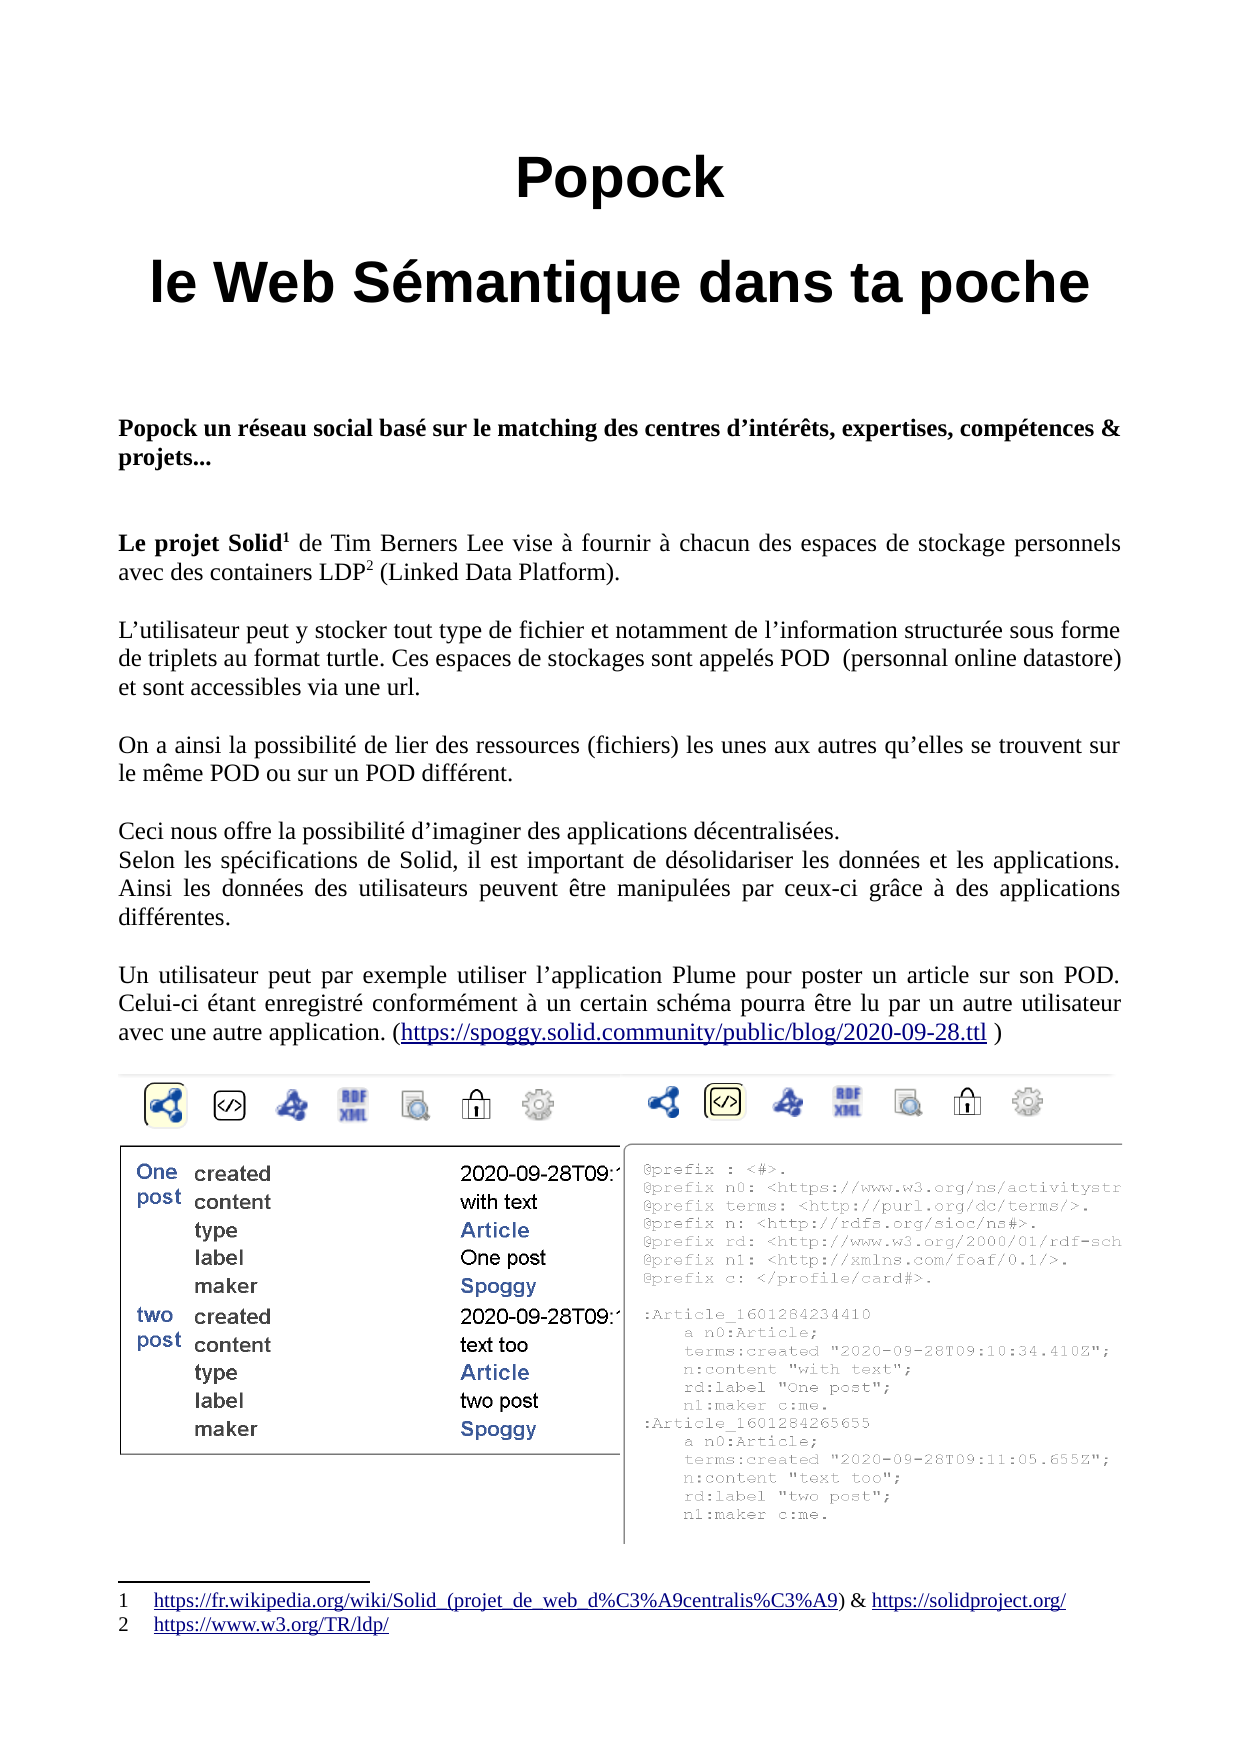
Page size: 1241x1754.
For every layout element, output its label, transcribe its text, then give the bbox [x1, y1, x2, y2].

text https://fr.wikipedia.org/wiki/Solid_(projet_de_web_d%C3%A9centralis%C3%A9) & https://solidproject.org/ [118, 1588, 1122, 1612]
table_header [620, 1544, 1122, 1572]
text Le projet Solid de Tim Berners Lee vise à fournir à chacun des espaces de stockage personnels avec des containers LDP (Linked Data Platform). [118, 528, 1122, 586]
picture [118, 1074, 1123, 1544]
text Popock un réseau social basé sur le matching des centres d’intérêts, expertises, compétences & projets... [118, 413, 1122, 471]
text Ceci nous offre la possibilité d’imaginer des applications décentralisées. [118, 816, 1122, 845]
text L’utilisateur peut y stocker tout type de fichier et notamment de l’information structurée sous forme de triplets au format turtle. Ces espaces de stockages sont appelés POD (personnal online datastore) et sont accessibles via une url. [118, 615, 1122, 701]
table_header [118, 1466, 620, 1572]
text Un utilisateur peut par exemple utiliser l’application Plume pour poster un article sur son POD. Celui-ci étant enregistré conformément à un certain schéma pourra être lu par un autre utilisateur avec une autre application. (https://spoggy.solid.community/public/blog/2020-09-28.ttl ) [118, 960, 1122, 1046]
text On a ainsi la possibilité de lier des ressources (fichiers) les unes aux autres qu’elles se trouvent sur le même POD ou sur un POD différent. [118, 730, 1122, 787]
text Selon les spécifications de Solid, il est important de désolidariser les données et les applications. Ainsi les données des utilisateurs peuvent être manipulées par ceux-ci grâce à des applications différentes. [118, 845, 1122, 931]
title le Web Sémantique dans ta poche [118, 248, 1122, 315]
title Popock [118, 143, 1122, 210]
text https://www.w3.org/TR/ldp/ [118, 1612, 1122, 1636]
